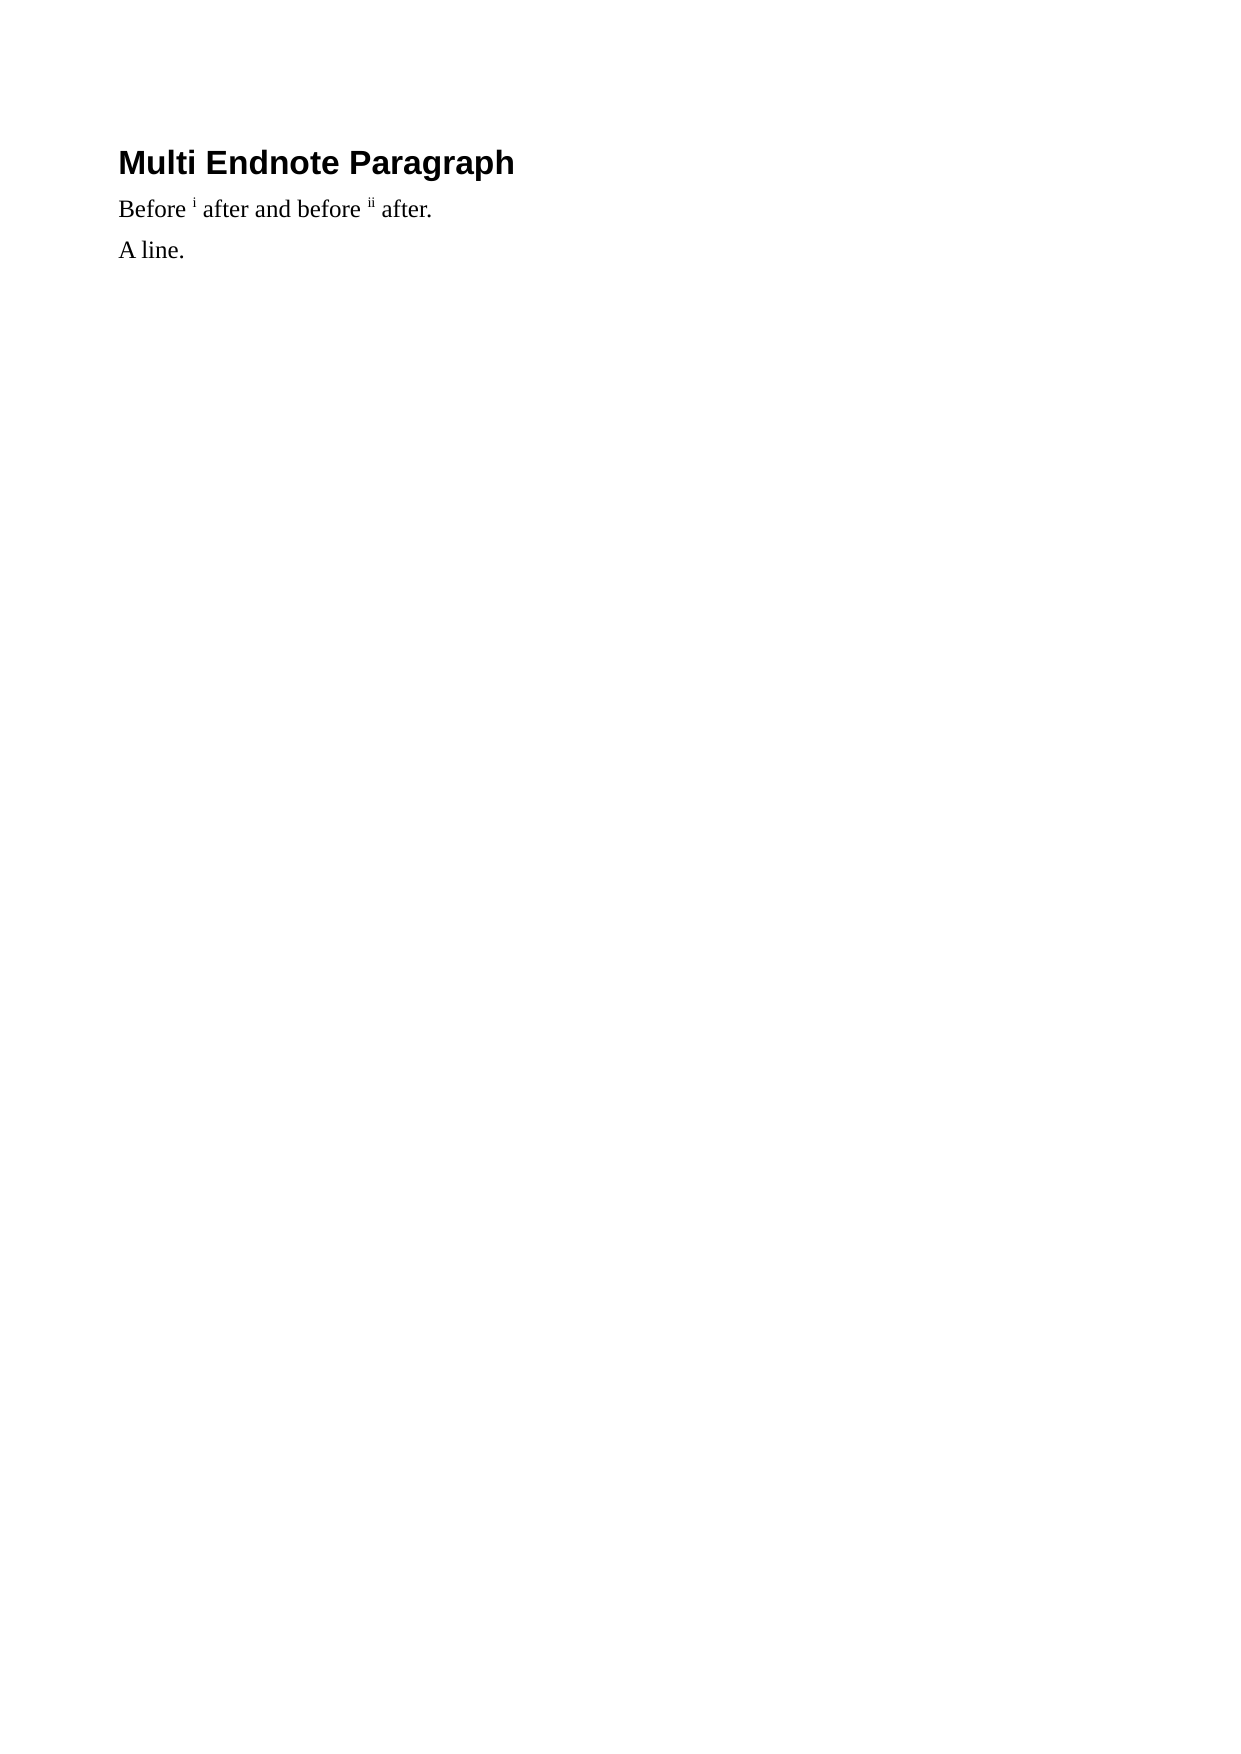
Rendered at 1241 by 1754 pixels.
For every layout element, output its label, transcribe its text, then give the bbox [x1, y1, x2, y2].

subtitle Multi Endnote Paragraph [118, 143, 1122, 182]
text A line. [118, 236, 1122, 264]
text Before after and before after. [118, 194, 1122, 223]
